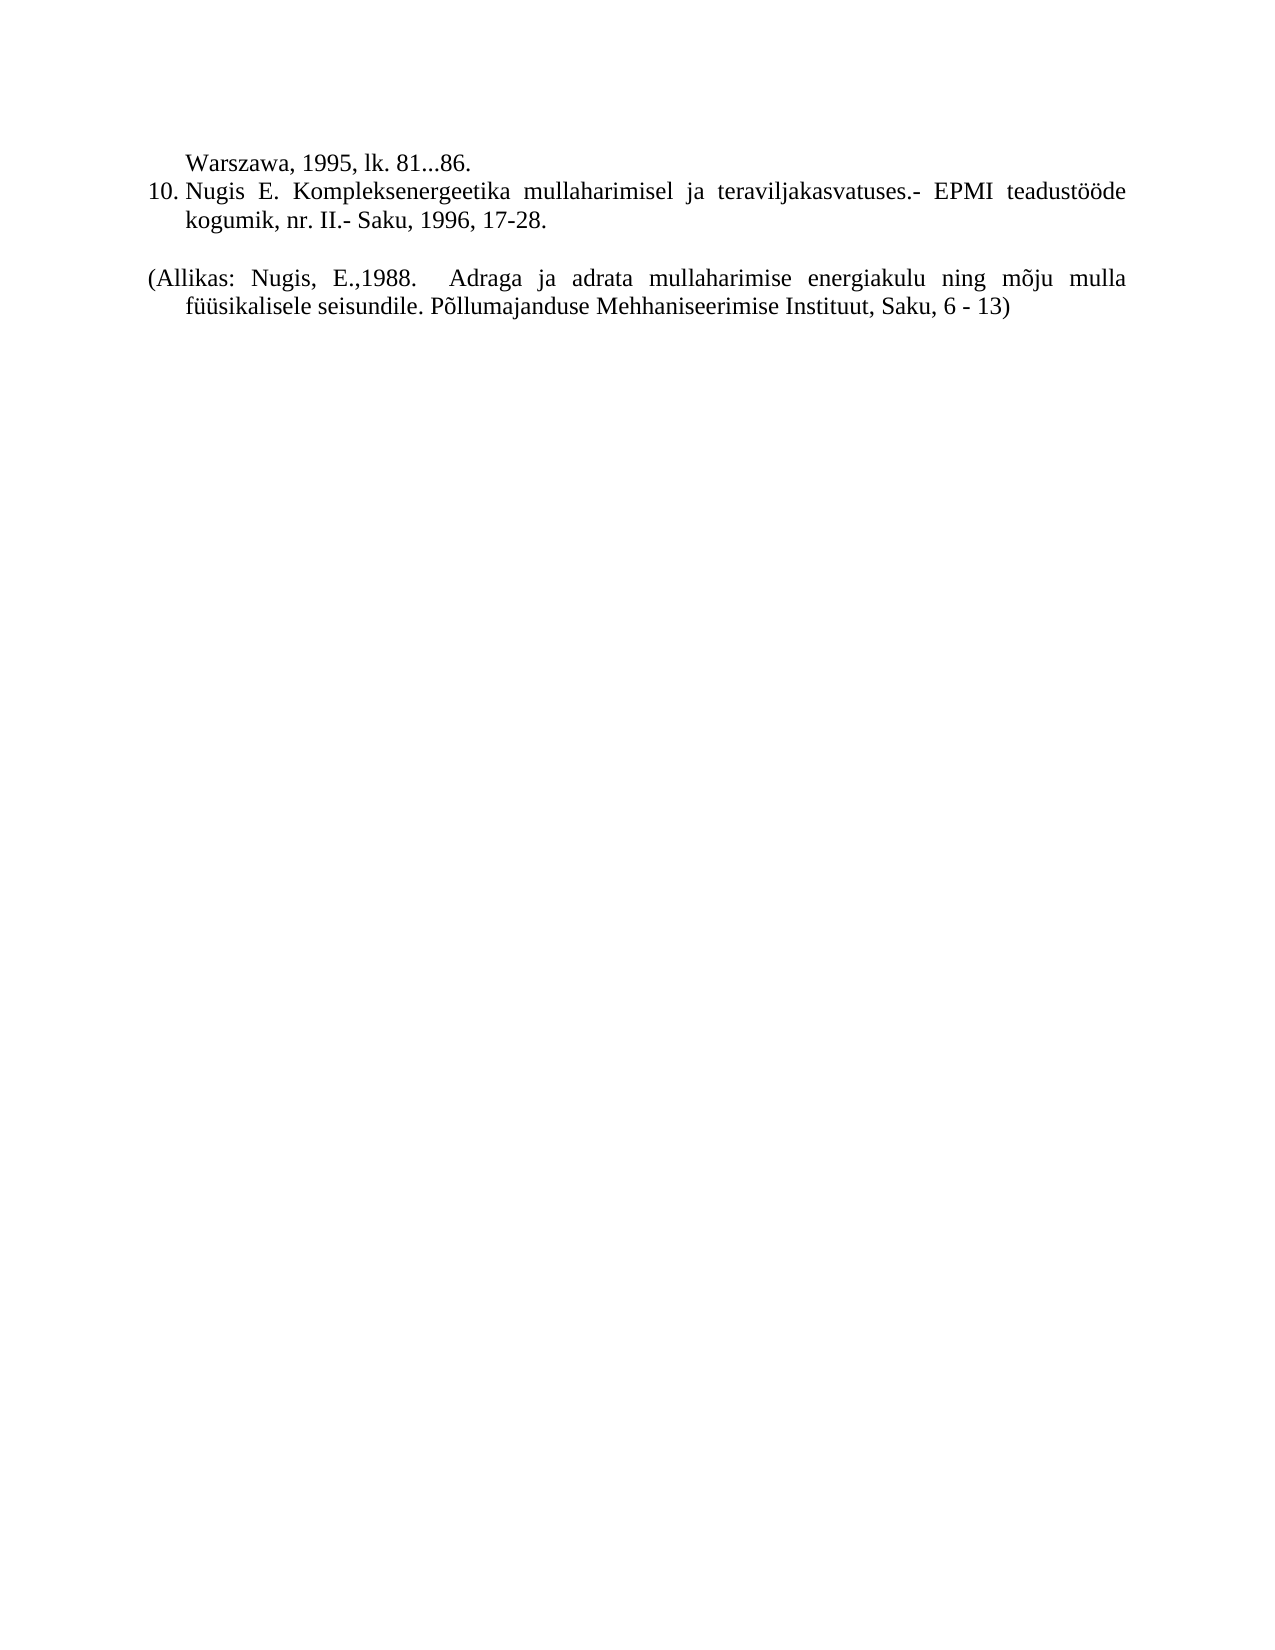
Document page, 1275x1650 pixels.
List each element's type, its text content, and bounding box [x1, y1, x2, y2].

text Warszawa, 1995, lk. 81...86. [148, 148, 1127, 176]
text 10. Nugis E. Kompleksenergeetika mullaharimisel ja teraviljakasvatuses.- EPMI teadustööde kogumik, nr. II.- Saku, 1996, 17-28. [148, 176, 1127, 234]
text (Allikas: Nugis, E.,1988. Adraga ja adrata mullaharimise energiakulu ning mõju mulla füüsikalisele seisundile. Põllumajanduse Mehhaniseerimise Instituut, Saku, 6 - 13) [148, 263, 1127, 320]
